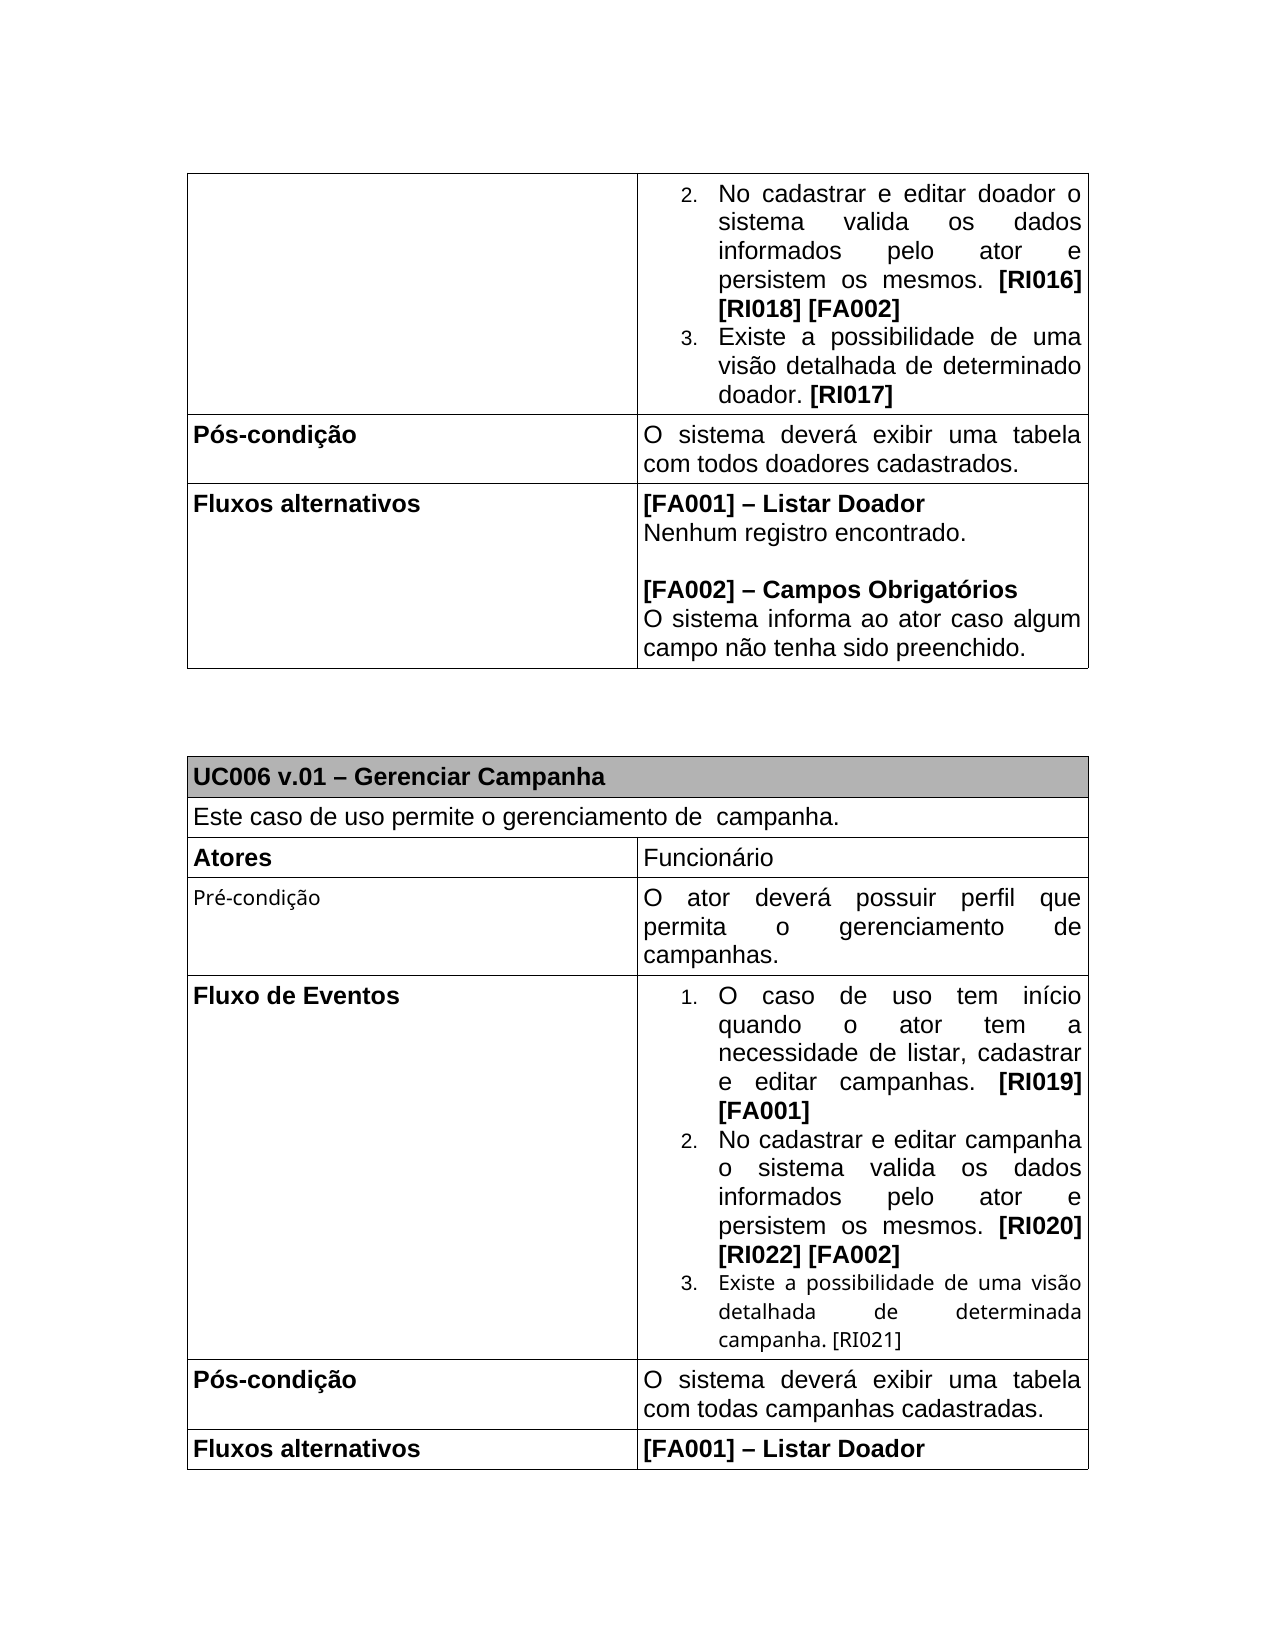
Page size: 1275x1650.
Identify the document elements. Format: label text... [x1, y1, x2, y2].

table_cell Este caso de uso permite o gerenciamento de campanha. [188, 798, 1088, 837]
table_header UC006 v.01 – Gerenciar Campanha [188, 757, 1088, 797]
table_cell O sistema deverá exibir uma tabela com todos doadores cadastrados. [638, 415, 1088, 483]
table_cell [FA001] – Listar Doador [638, 1430, 1088, 1469]
table_cell [FA001] – Listar Doador Nenhum registro encontrado. [FA002] – Campos Obrigatórios O sistema informa ao ator caso algum campo não tenha sido preenchido. [638, 484, 1088, 667]
table_cell Fluxos alternativos [188, 484, 637, 667]
table_cell O ator deverá possuir perfil que permita o gerenciamento de campanhas. [638, 878, 1088, 975]
table_cell [188, 174, 637, 414]
table_cell Fluxo de Eventos [188, 976, 637, 1359]
table_cell O sistema deverá exibir uma tabela com todas campanhas cadastradas. [638, 1360, 1088, 1428]
table_cell Atores [188, 838, 637, 877]
table_cell Fluxos alternativos [188, 1430, 637, 1469]
table_cell O caso de uso tem início quando o ator tem a necessidade de listar, cadastrar e editar campanhas. [RI019] [FA001] No cadastrar e editar campanha o sistema valida os dados informados pelo ator e persistem os mesmos. [RI020] [RI022] [FA002] Existe a possibilidade de uma visão detalhada de determinada campanha. [RI021] [638, 976, 1088, 1359]
table_cell O caso de uso tem início quando o ator tem a necessidade de listar, cadastrar e editar doadores. [RI015] [FA001] No cadastrar e editar doador o sistema valida os dados informados pelo ator e persistem os mesmos. [RI016] [RI018] [FA002] Existe a possibilidade de uma visão detalhada de determinado doador. [RI017] [638, 174, 1088, 414]
table_cell Funcionário [638, 838, 1088, 877]
table_cell Pré-condição [188, 878, 637, 975]
table_cell Pós-condição [188, 415, 637, 483]
table_cell Pós-condição [188, 1360, 637, 1428]
